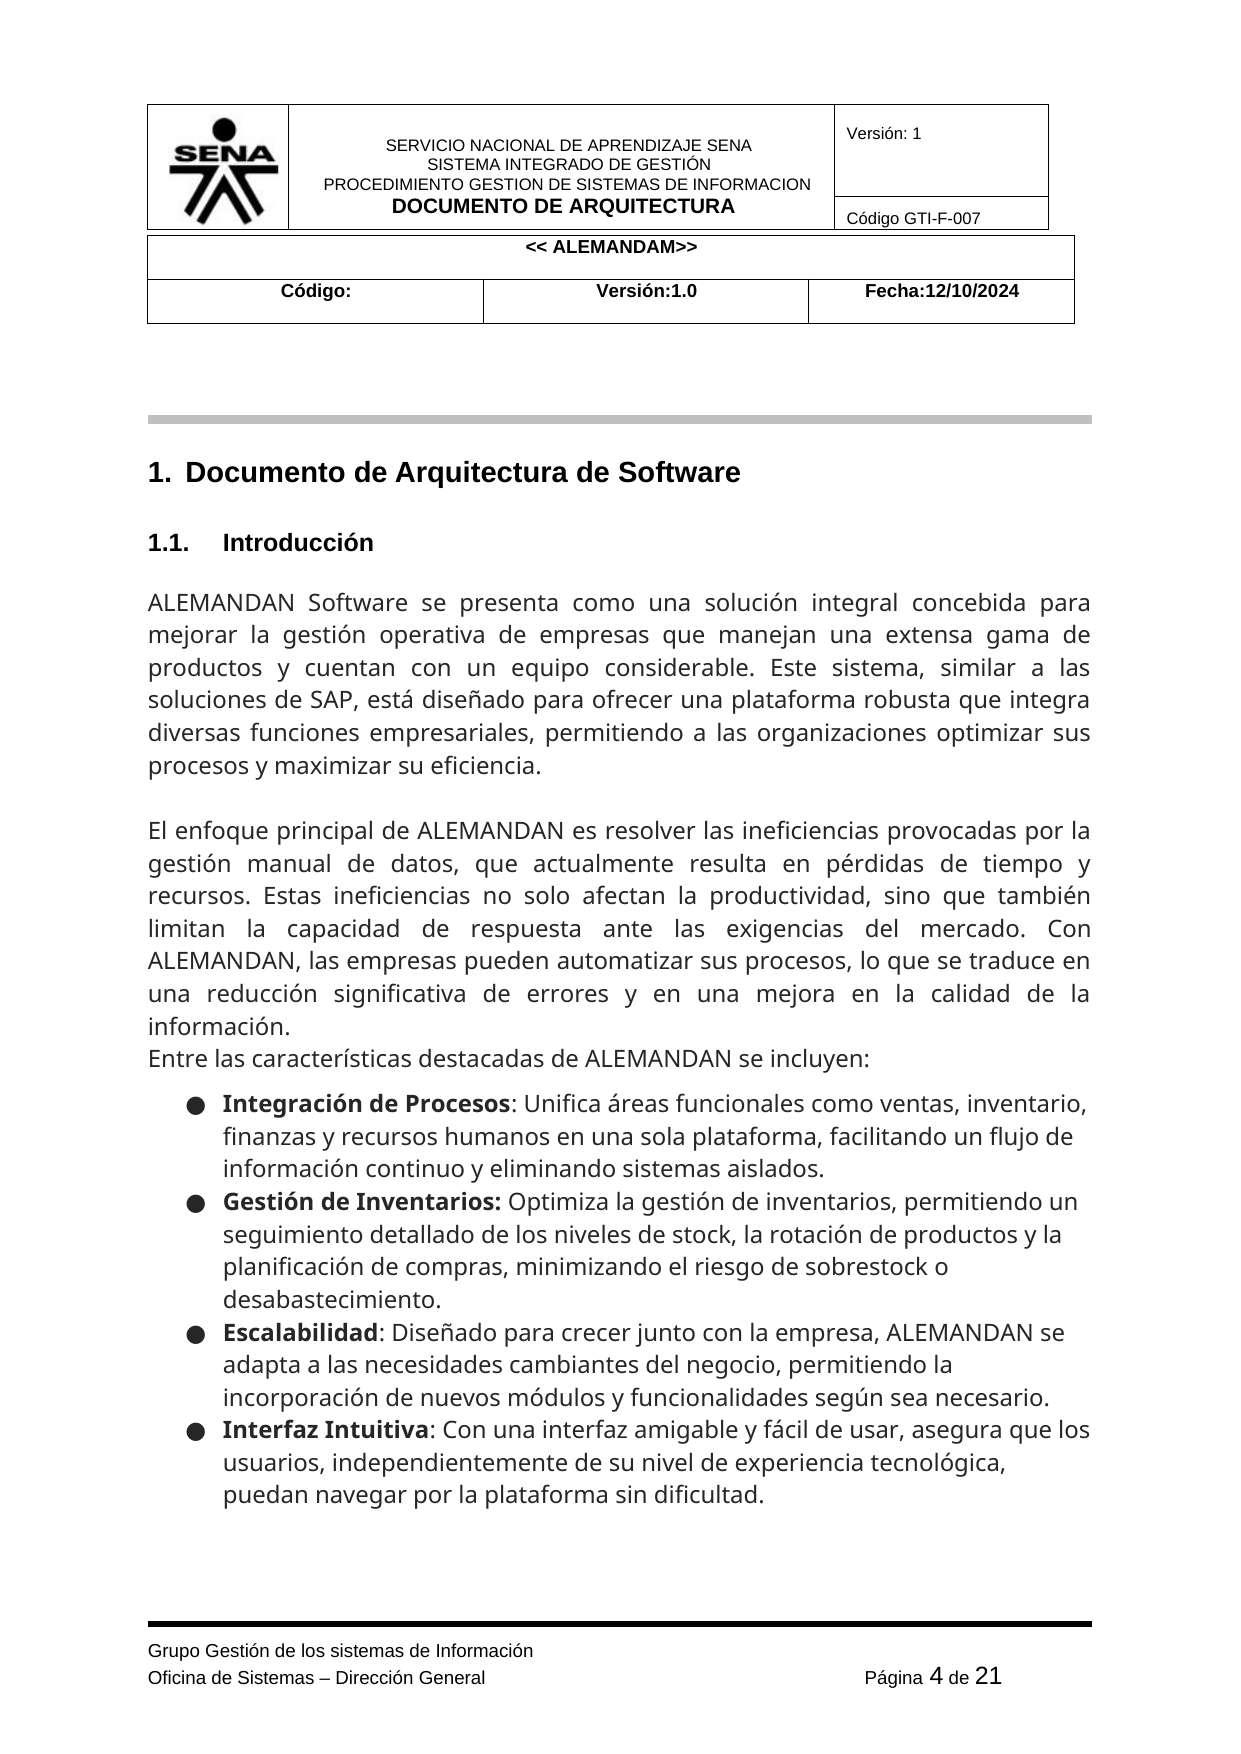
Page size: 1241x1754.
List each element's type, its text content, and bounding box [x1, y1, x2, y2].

text El enfoque principal de ALEMANDAN es resolver las ineficiencias provocadas por la gestión manual de datos, que actualmente resulta en pérdidas de tiempo y recursos. Estas ineficiencias no solo afectan la productividad, sino que también limitan la capacidad de respuesta ante las exigencias del mercado. Con ALEMANDAN, las empresas pueden automatizar sus procesos, lo que se traduce en una reducción significativa de errores y en una mejora en la calidad de la información. [148, 814, 1092, 1042]
picture [167, 114, 281, 229]
list Interfaz Intuitiva: Con una interfaz amigable y fácil de usar, asegura que los usuarios, independientemente de su nivel de experiencia tecnológica, puedan navegar por la plataforma sin dificultad. [185, 1413, 1092, 1511]
subtitle Introducción [148, 528, 1092, 557]
list Escalabilidad: Diseñado para crecer junto con la empresa, ALEMANDAN se adapta a las necesidades cambiantes del negocio, permitiendo la incorporación de nuevos módulos y funcionalidades según sea necesario. [185, 1315, 1092, 1413]
text ALEMANDAN Software se presenta como una solución integral concebida para mejorar la gestión operativa de empresas que manejan una extensa gama de productos y cuentan con un equipo considerable. Este sistema, similar a las soluciones de SAP, está diseñado para ofrecer una plataforma robusta que integra diversas funciones empresariales, permitiendo a las organizaciones optimizar sus procesos y maximizar su eficiencia. [148, 586, 1092, 781]
list Integración de Procesos: Unifica áreas funcionales como ventas, inventario, finanzas y recursos humanos en una sola plataforma, facilitando un flujo de información continuo y eliminando sistemas aislados. [185, 1087, 1092, 1185]
list Gestión de Inventarios: Optimiza la gestión de inventarios, permitiendo un seguimiento detallado de los niveles de stock, la rotación de productos y la planificación de compras, minimizando el riesgo de sobrestock o desabastecimiento. [185, 1185, 1092, 1315]
text Entre las características destacadas de ALEMANDAN se incluyen: [148, 1042, 1092, 1074]
subtitle Documento de Arquitectura de Software [148, 455, 1092, 489]
